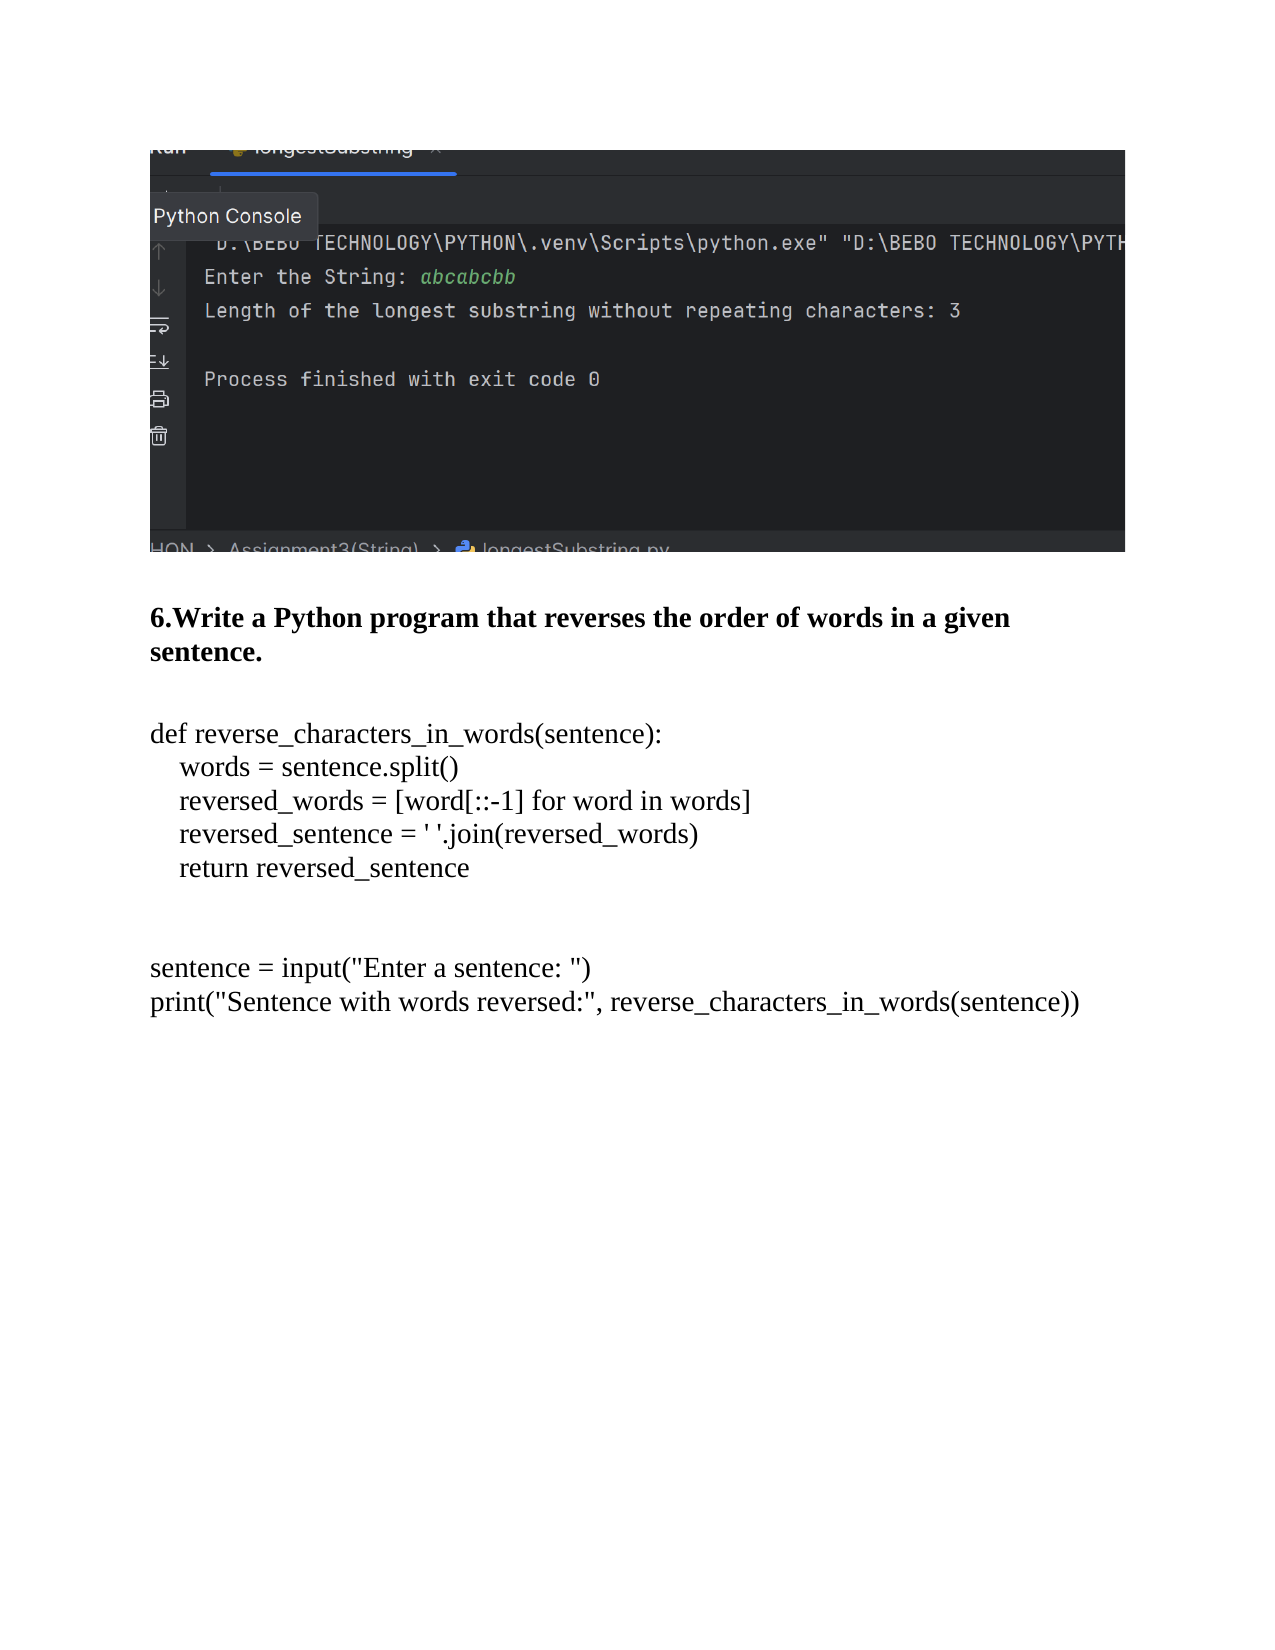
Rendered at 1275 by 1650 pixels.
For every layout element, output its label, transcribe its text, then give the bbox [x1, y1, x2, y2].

text 6.Write a Python program that reverses the order of words in a given sentence. [150, 600, 1125, 667]
text def reverse_characters_in_words(sentence): words = sentence.split() reversed_words = [word[::-1] for word in words] reversed_sentence = ' '.join(reversed_words) return reversed_sentence sentence = input("Enter a sentence: ") print("Sentence with words reversed:", reverse_characters_in_words(sentence)) [150, 716, 1125, 1018]
